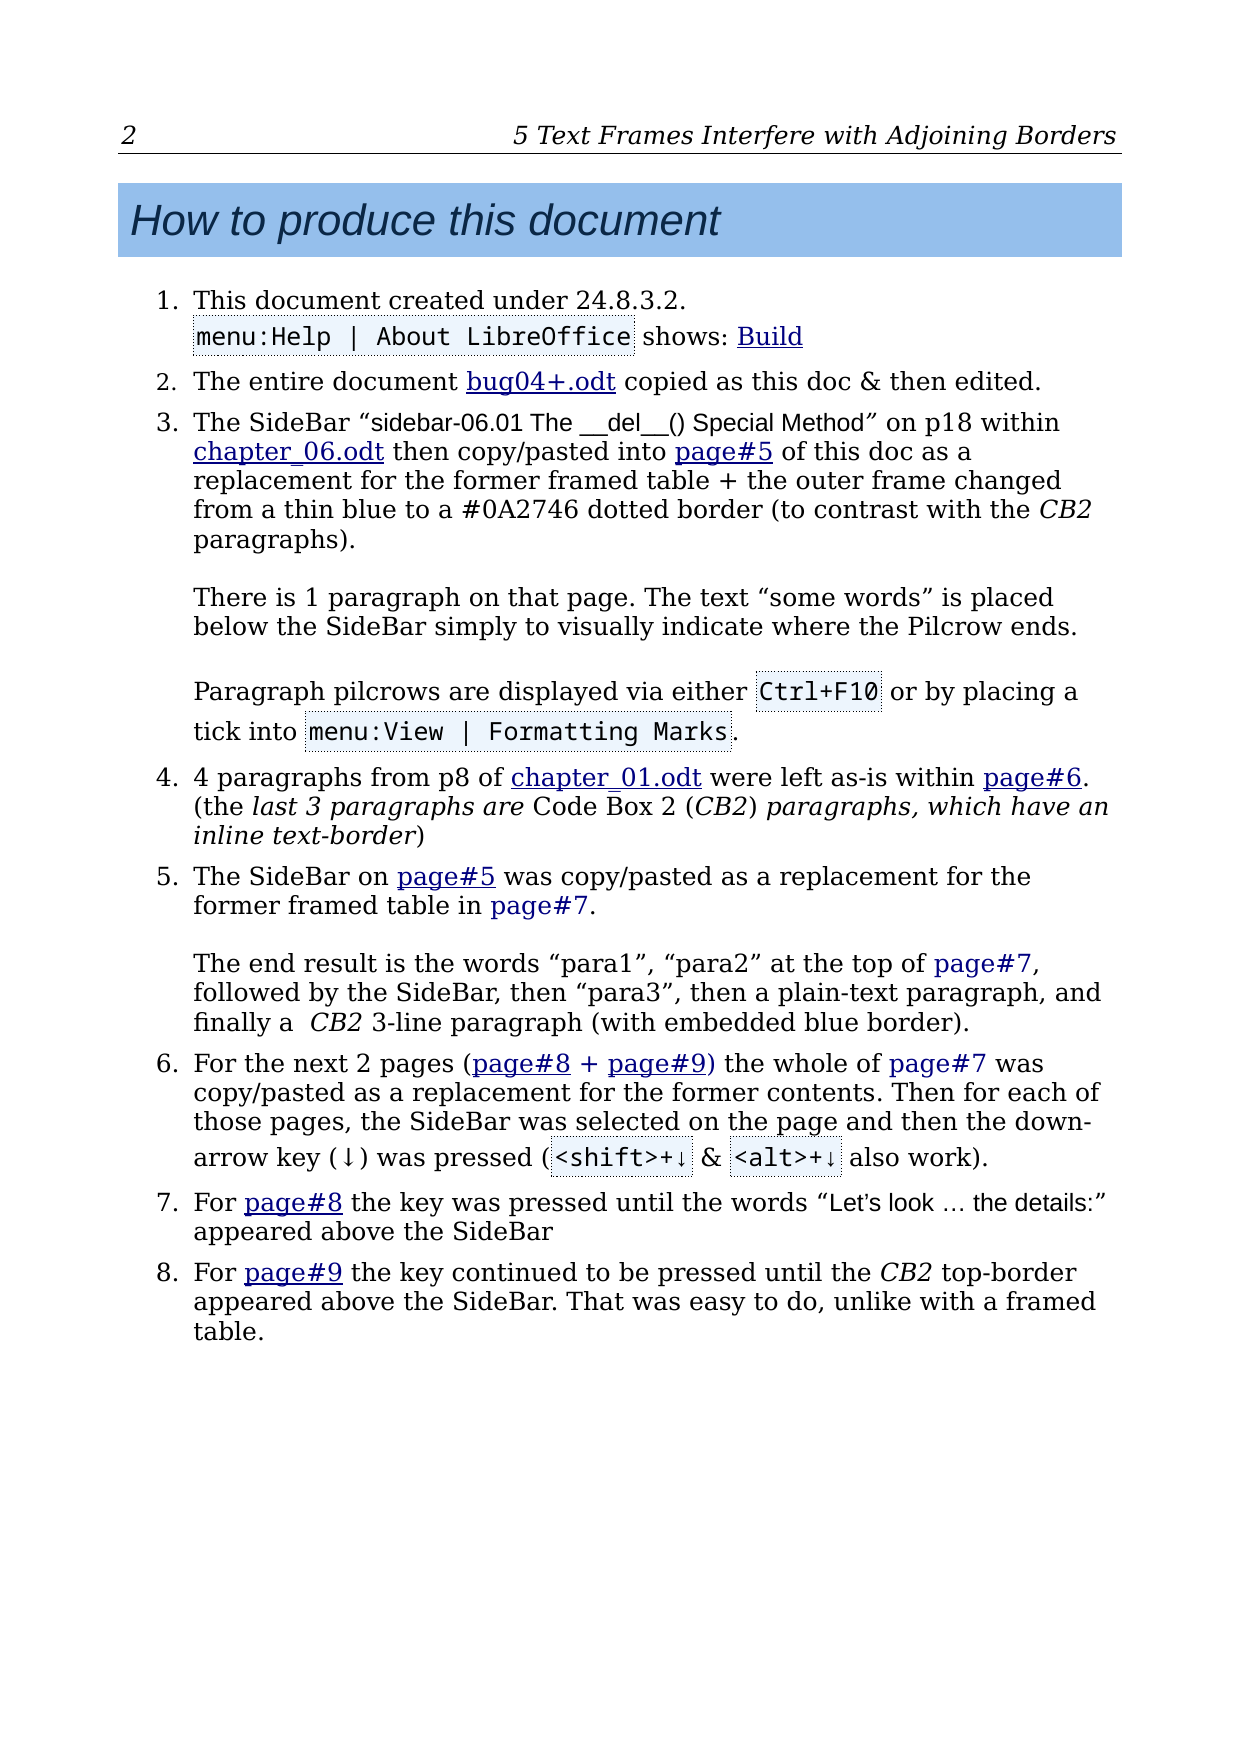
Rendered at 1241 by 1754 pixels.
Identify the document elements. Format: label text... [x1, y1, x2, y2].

list 4 paragraphs from p8 of chapter_01.odt were left as-is within page#6. (the last 3 paragraphs are Code Box 2 (CB2) paragraphs, which have an inline text-border) [156, 763, 1122, 850]
list For the next 2 pages (page#8 + page#9) the whole of page#7 was copy/pasted as a replacement for the former contents. Then for each of those pages, the SideBar was selected on the page and then the down-arrow key (↓) was pressed (<shift>+↓ & <alt>+↓ also work). [156, 1049, 1122, 1176]
list For page#9 the key continued to be pressed until the CB2 top-border appeared above the SideBar. That was easy to do, unlike with a framed table. [156, 1258, 1122, 1346]
list The entire document bug04+.odt copied as this doc & then edited. [156, 367, 1122, 396]
list The SideBar “sidebar-06.01 The __del__() Special Method” on p18 within chapter_06.odt then copy/pasted into page#5 of this doc as a replacement for the former framed table + the outer frame changed from a thin blue to a #0A2746 dotted border (to contrast with the CB2 paragraphs). There is 1 paragraph on that page. The text “some words” is placed below the SideBar simply to visually indicate where the Pilcrow ends. Paragraph pilcrows are displayed via either Ctrl+F10 or by placing a tick into menu:View | Formatting Marks. [156, 408, 1122, 751]
list For page#8 the key was pressed until the words “Let’s look … the details:” appeared above the SideBar [156, 1188, 1122, 1247]
subtitle How to produce this document [118, 183, 1122, 257]
list The SideBar on page#5 was copy/pasted as a replacement for the former framed table in page#7. The end result is the words “para1”, “para2” at the top of page#7, followed by the SideBar, then “para3”, then a plain-text paragraph, and finally a CB2 3-line paragraph (with embedded blue border). [156, 862, 1122, 1037]
list This document created under 24.8.3.2. menu:Help | About LibreOffice shows: Build [156, 286, 1122, 355]
